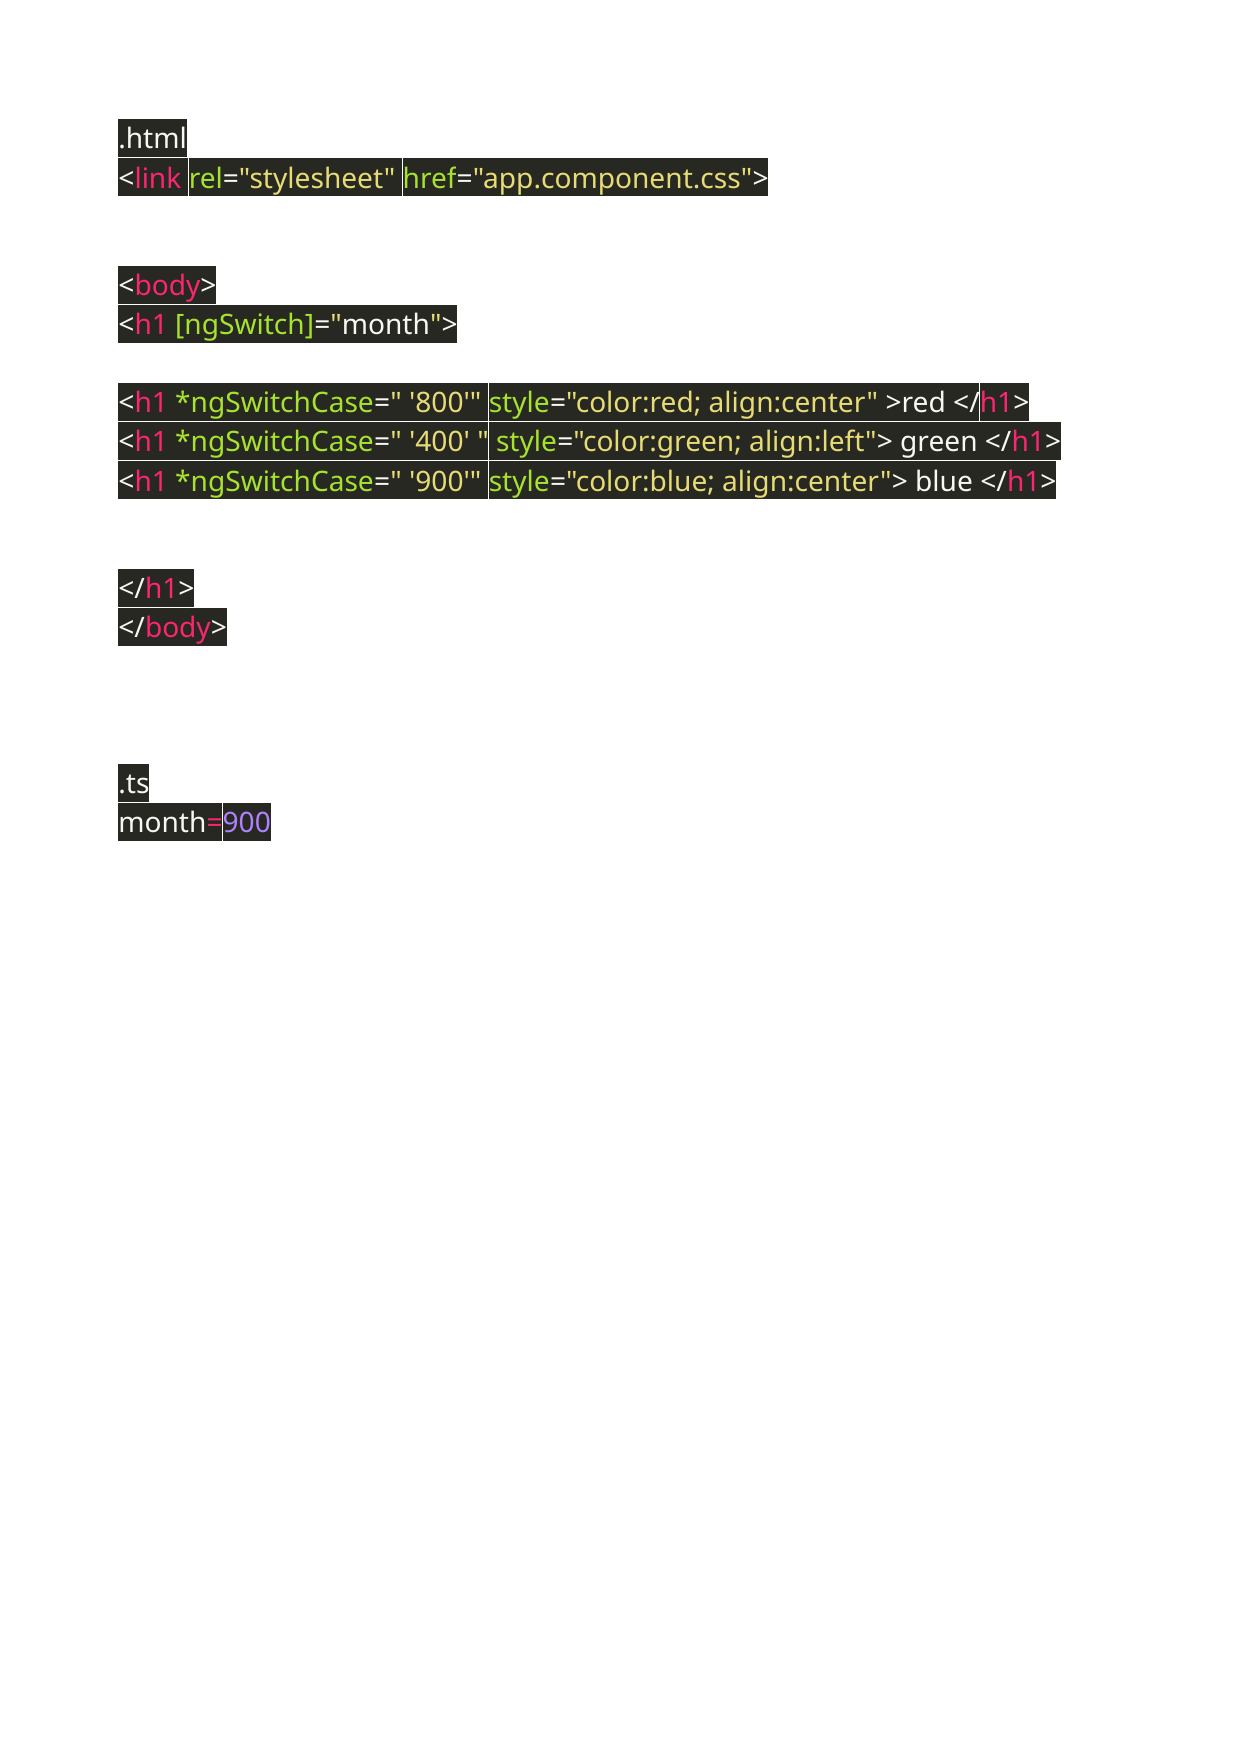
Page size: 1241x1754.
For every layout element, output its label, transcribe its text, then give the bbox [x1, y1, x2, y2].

text month=900 [118, 802, 1122, 841]
text .html [118, 118, 1122, 157]
text </body> [118, 607, 1122, 646]
text <h1 *ngSwitchCase=" '900'" style="color:blue; align:center"> blue </h1> [118, 460, 1122, 499]
text <h1 *ngSwitchCase=" '800'" style="color:red; align:center" >red </h1> [118, 382, 1122, 421]
text <body> [118, 265, 1122, 304]
text <link rel="stylesheet" href="app.component.css"> [118, 157, 1122, 196]
text </h1> [118, 568, 1122, 607]
text <h1 [ngSwitch]="month"> [118, 304, 1122, 343]
text .ts [118, 763, 1122, 802]
text <h1 *ngSwitchCase=" '400' " style="color:green; align:left"> green </h1> [118, 421, 1122, 460]
